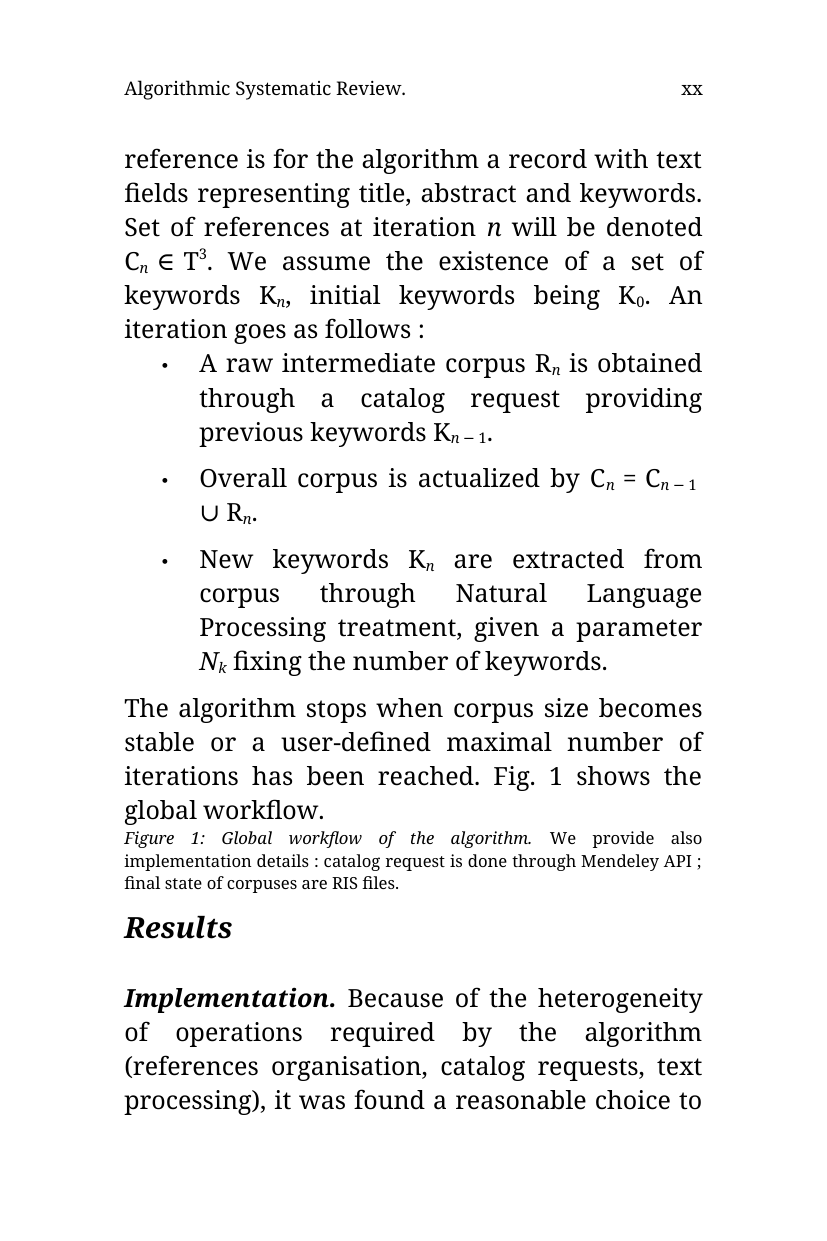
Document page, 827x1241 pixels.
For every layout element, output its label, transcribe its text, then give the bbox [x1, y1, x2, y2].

text Implementation. Because of the heterogeneity of operations required by the algorithm (references organisation, catalog requests, text processing), it was found a reasonable choice to [124, 981, 703, 1117]
text Figure 1: Global workflow of the algorithm. We provide also implementation details : catalog request is done through Mendeley API ; final state of corpuses are RIS files. [124, 826, 703, 894]
text reference is for the algorithm a record with text fields representing title, abstract and keywords. Set of references at iteration n will be denoted Cn ∈ T3. We assume the existence of a set of keywords Kn, initial keywords being K0. An iteration goes as follows : [124, 142, 703, 346]
text The algorithm stops when corpus size becomes stable or a user-defined maximal number of iterations has been reached. Fig. 1 shows the global workflow. [124, 690, 703, 826]
list New keywords Kn are extracted from corpus through Natural Language Processing treatment, given a parameter Nk fixing the number of keywords. [162, 541, 703, 678]
list Overall corpus is actualized by Cn = Cn − 1 ∪ Rn. [162, 461, 703, 529]
list A raw intermediate corpus Rn is obtained through a catalog request providing previous keywords Kn − 1. [162, 346, 703, 448]
text Results [124, 907, 703, 947]
